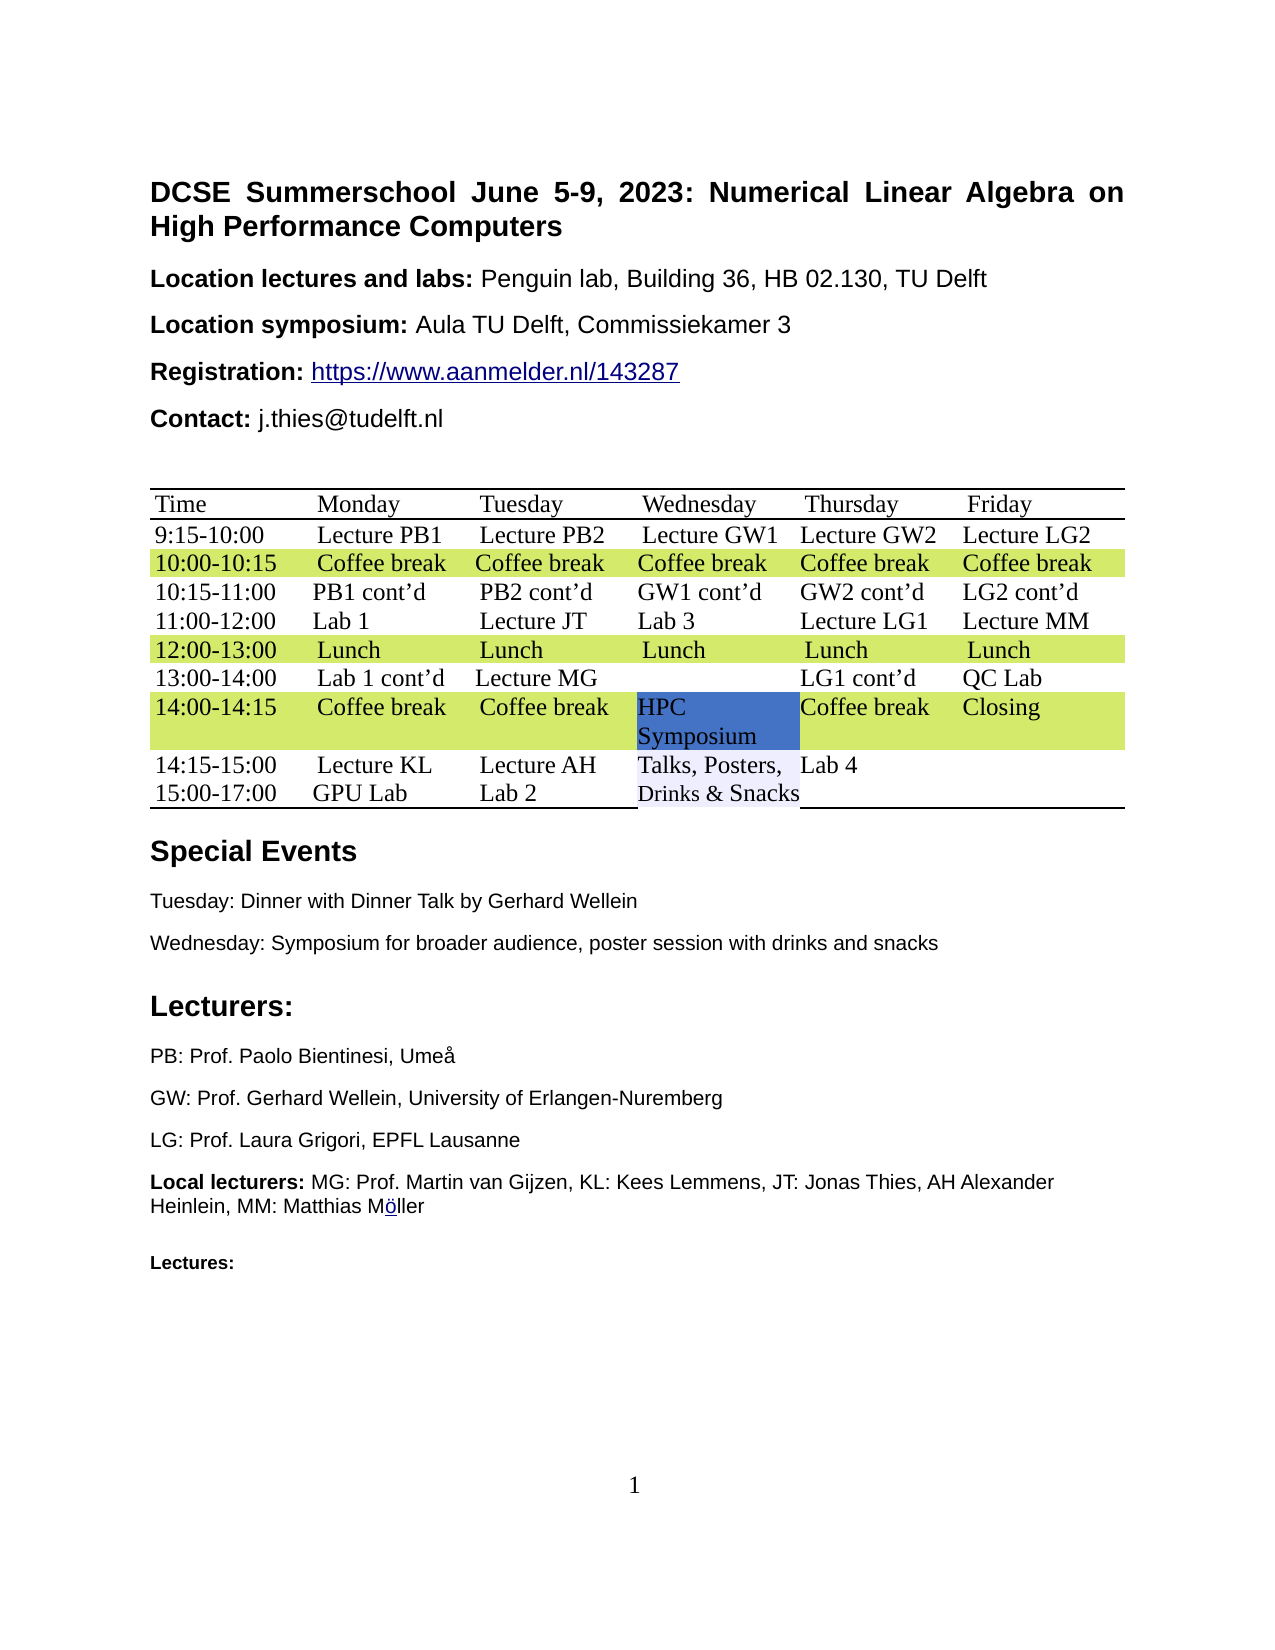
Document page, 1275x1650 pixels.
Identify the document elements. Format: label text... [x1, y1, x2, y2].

table_cell Lunch [963, 635, 1125, 663]
table_cell Lab 1 cont’d [313, 664, 475, 692]
table_cell Lunch [313, 635, 475, 663]
table_header Friday [963, 490, 1125, 518]
table_cell Coffee break [313, 549, 475, 577]
table_header Tuesday [475, 490, 637, 518]
table_cell Closing [963, 692, 1125, 750]
table_cell [638, 664, 800, 692]
text PB: Prof. Paolo Bientinesi, Umeå [150, 1044, 1125, 1068]
table_cell 13:00-14:00 [150, 664, 312, 692]
subtitle DCSE Summerschool June 5-9, 2023: Numerical Linear Algebra on High Performance Computers [150, 175, 1125, 242]
table_cell Lab 3 [638, 606, 800, 635]
table_cell Lab 1 [313, 606, 475, 635]
table_cell Coffee break [800, 692, 962, 750]
text Local lecturers: MG: Prof. Martin van Gijzen, KL: Kees Lemmens, JT: Jonas Thies, AH Alexander Heinlein, MM: Matthias Möller [150, 1170, 1125, 1218]
table_cell GW2 cont’d [800, 577, 962, 606]
table_cell [800, 779, 962, 807]
table_cell LG1 cont’d [800, 664, 962, 692]
table_cell Lecture MM [963, 606, 1125, 635]
table_header Time [150, 490, 312, 518]
table_cell PB2 cont’d [475, 577, 637, 606]
table_cell Lunch [475, 635, 637, 663]
text Location symposium: Aula TU Delft, Commissiekamer 3 [150, 310, 1125, 339]
subtitle Special Events [150, 834, 1125, 868]
table_cell [963, 750, 1125, 778]
table_cell Coffee break [638, 549, 800, 577]
table_cell Lecture PB1 [313, 520, 475, 548]
text Tuesday: Dinner with Dinner Talk by Gerhard Wellein [150, 889, 1125, 913]
table_cell Lecture MG [475, 664, 637, 692]
table_header Wednesday [638, 490, 800, 518]
table_cell LG2 cont’d [963, 577, 1125, 606]
table_cell Lunch [638, 635, 800, 663]
table_cell Lab 2 [475, 779, 637, 807]
table_cell Lecture KL [313, 750, 475, 778]
subtitle Lecturers: [150, 989, 1125, 1023]
table_cell Coffee break [800, 549, 962, 577]
table_cell 10:15-11:00 [150, 577, 312, 606]
table_cell [963, 779, 1125, 807]
table_cell Lecture GW2 [800, 520, 962, 548]
table_cell Lecture PB2 [475, 520, 637, 548]
table_header Thursday [800, 490, 962, 518]
table_cell 12:00-13:00 [150, 635, 312, 663]
table_cell 15:00-17:00 [150, 779, 312, 807]
table_cell 10:00-10:15 [150, 549, 312, 577]
table_cell 14:15-15:00 [150, 750, 312, 778]
table_cell Coffee break [313, 692, 475, 750]
table_cell Lecture AH [475, 750, 637, 778]
table_cell Lecture LG1 [800, 606, 962, 635]
table_cell GPU Lab [313, 779, 475, 807]
text Contact: j.thies@tudelft.nl [150, 403, 1125, 432]
text LG: Prof. Laura Grigori, EPFL Lausanne [150, 1128, 1125, 1152]
text Registration: https://www.aanmelder.nl/143287 [150, 357, 1125, 386]
table_cell Lecture LG2 [963, 520, 1125, 548]
table_cell Coffee break [963, 549, 1125, 577]
text Wednesday: Symposium for broader audience, poster session with drinks and snacks [150, 931, 1125, 955]
table_cell GW1 cont’d [638, 577, 800, 606]
text GW: Prof. Gerhard Wellein, University of Erlangen-Nuremberg [150, 1086, 1125, 1110]
table_cell Lunch [800, 635, 962, 663]
table_cell 11:00-12:00 [150, 606, 312, 635]
text Location lectures and labs: Penguin lab, Building 36, HB 02.130, TU Delft [150, 263, 1125, 292]
table_header Monday [313, 490, 475, 518]
table_cell 9:15-10:00 [150, 520, 312, 548]
subtitle Lectures: [150, 1252, 1125, 1273]
table_cell QC Lab [963, 664, 1125, 692]
table_cell Lecture JT [475, 606, 637, 635]
table_cell PB1 cont’d [313, 577, 475, 606]
table_cell Lecture GW1 [638, 520, 800, 548]
table_cell 14:00-14:15 [150, 692, 312, 750]
table_cell Coffee break [475, 549, 637, 577]
table_cell Coffee break [475, 692, 637, 750]
table_cell Lab 4 [800, 750, 962, 778]
